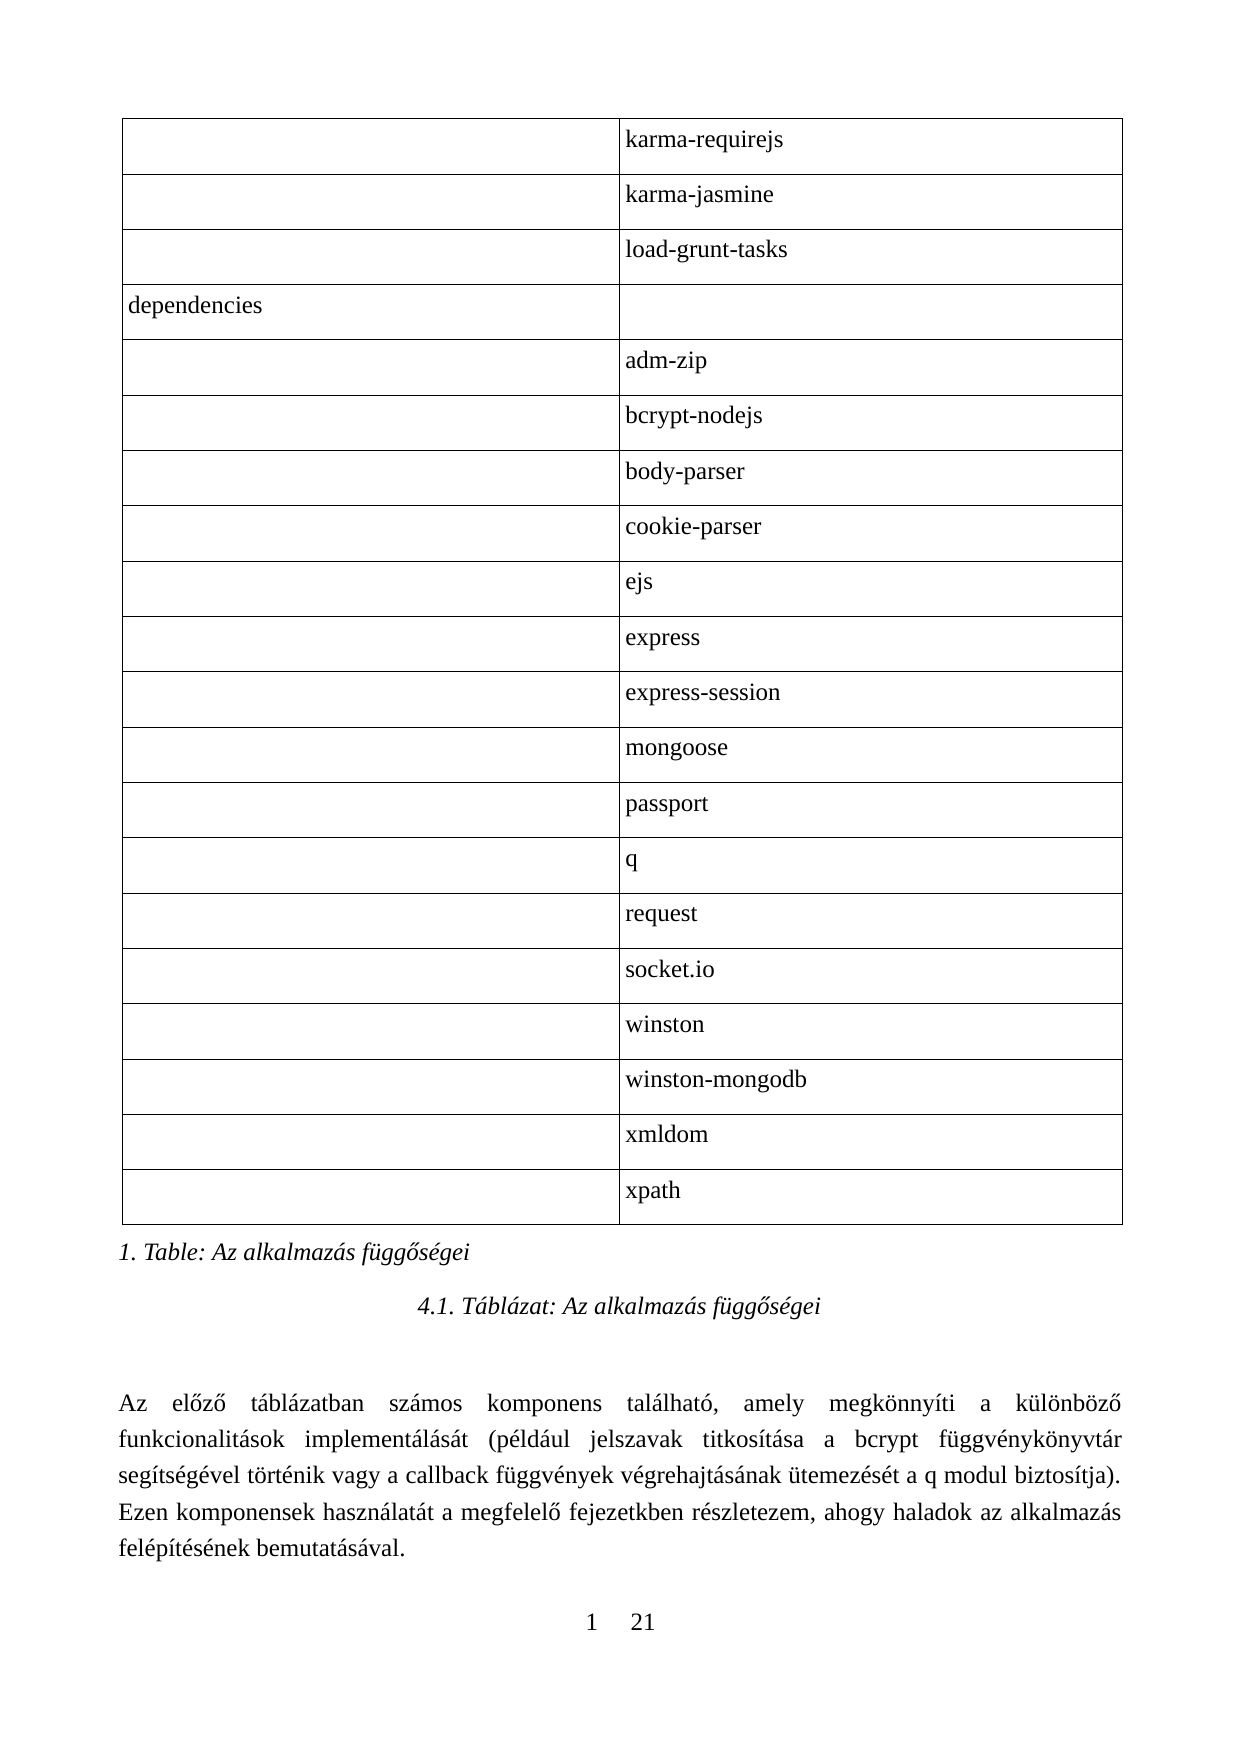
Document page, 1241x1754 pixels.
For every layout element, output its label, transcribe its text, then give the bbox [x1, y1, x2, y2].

table_cell [123, 1004, 619, 1058]
table_cell request [620, 894, 1122, 948]
table_cell adm-zip [620, 340, 1122, 395]
table_cell karma-jasmine [620, 175, 1122, 229]
subtitle Az előző táblázatban számos komponens található, amely megkönnyíti a különböző funkcionalitások implementálását (például jelszavak titkosítása a bcrypt függvénykönyvtár segítségével történik vagy a callback függvények végrehajtásának ütemezését a q modul biztosítja). Ezen komponensek használatát a megfelelő fejezetkben részletezem, ahogy haladok az alkalmazás felépítésének bemutatásával. [118, 1383, 1122, 1563]
table_cell [123, 119, 619, 173]
table_cell q [620, 838, 1122, 892]
subtitle 4.1. Táblázat: Az alkalmazás függőségei [118, 1291, 1122, 1319]
table_cell [123, 506, 619, 561]
table_cell [123, 949, 619, 1003]
table_cell bcrypt-nodejs [620, 396, 1122, 450]
table_cell [123, 617, 619, 671]
table_cell body-parser [620, 451, 1122, 505]
table_cell express [620, 617, 1122, 671]
table_cell [123, 175, 619, 229]
table_cell [123, 728, 619, 782]
table_cell load-grunt-tasks [620, 230, 1122, 284]
table_cell winston-mongodb [620, 1060, 1122, 1114]
table_cell dependencies [123, 285, 619, 339]
table_cell [123, 396, 619, 450]
table_cell [123, 1115, 619, 1169]
table_cell ejs [620, 562, 1122, 616]
table_cell karma-requirejs [620, 119, 1122, 173]
table_cell [620, 285, 1122, 339]
table_cell mongoose [620, 728, 1122, 782]
table_cell express-session [620, 672, 1122, 727]
table_cell winston [620, 1004, 1122, 1058]
table_cell [123, 451, 619, 505]
table_cell [123, 894, 619, 948]
table_cell [123, 340, 619, 395]
table_cell socket.io [620, 949, 1122, 1003]
subtitle 1. Table: Az alkalmazás függőségei [118, 1237, 1122, 1266]
table_cell cookie-parser [620, 506, 1122, 561]
table_cell [123, 1170, 619, 1224]
table_cell [123, 672, 619, 727]
table_cell [123, 1060, 619, 1114]
table_cell [123, 562, 619, 616]
table_cell passport [620, 783, 1122, 837]
table_cell [123, 230, 619, 284]
table_cell xpath [620, 1170, 1122, 1224]
table_cell [123, 783, 619, 837]
table_cell [123, 838, 619, 892]
table_cell xmldom [620, 1115, 1122, 1169]
